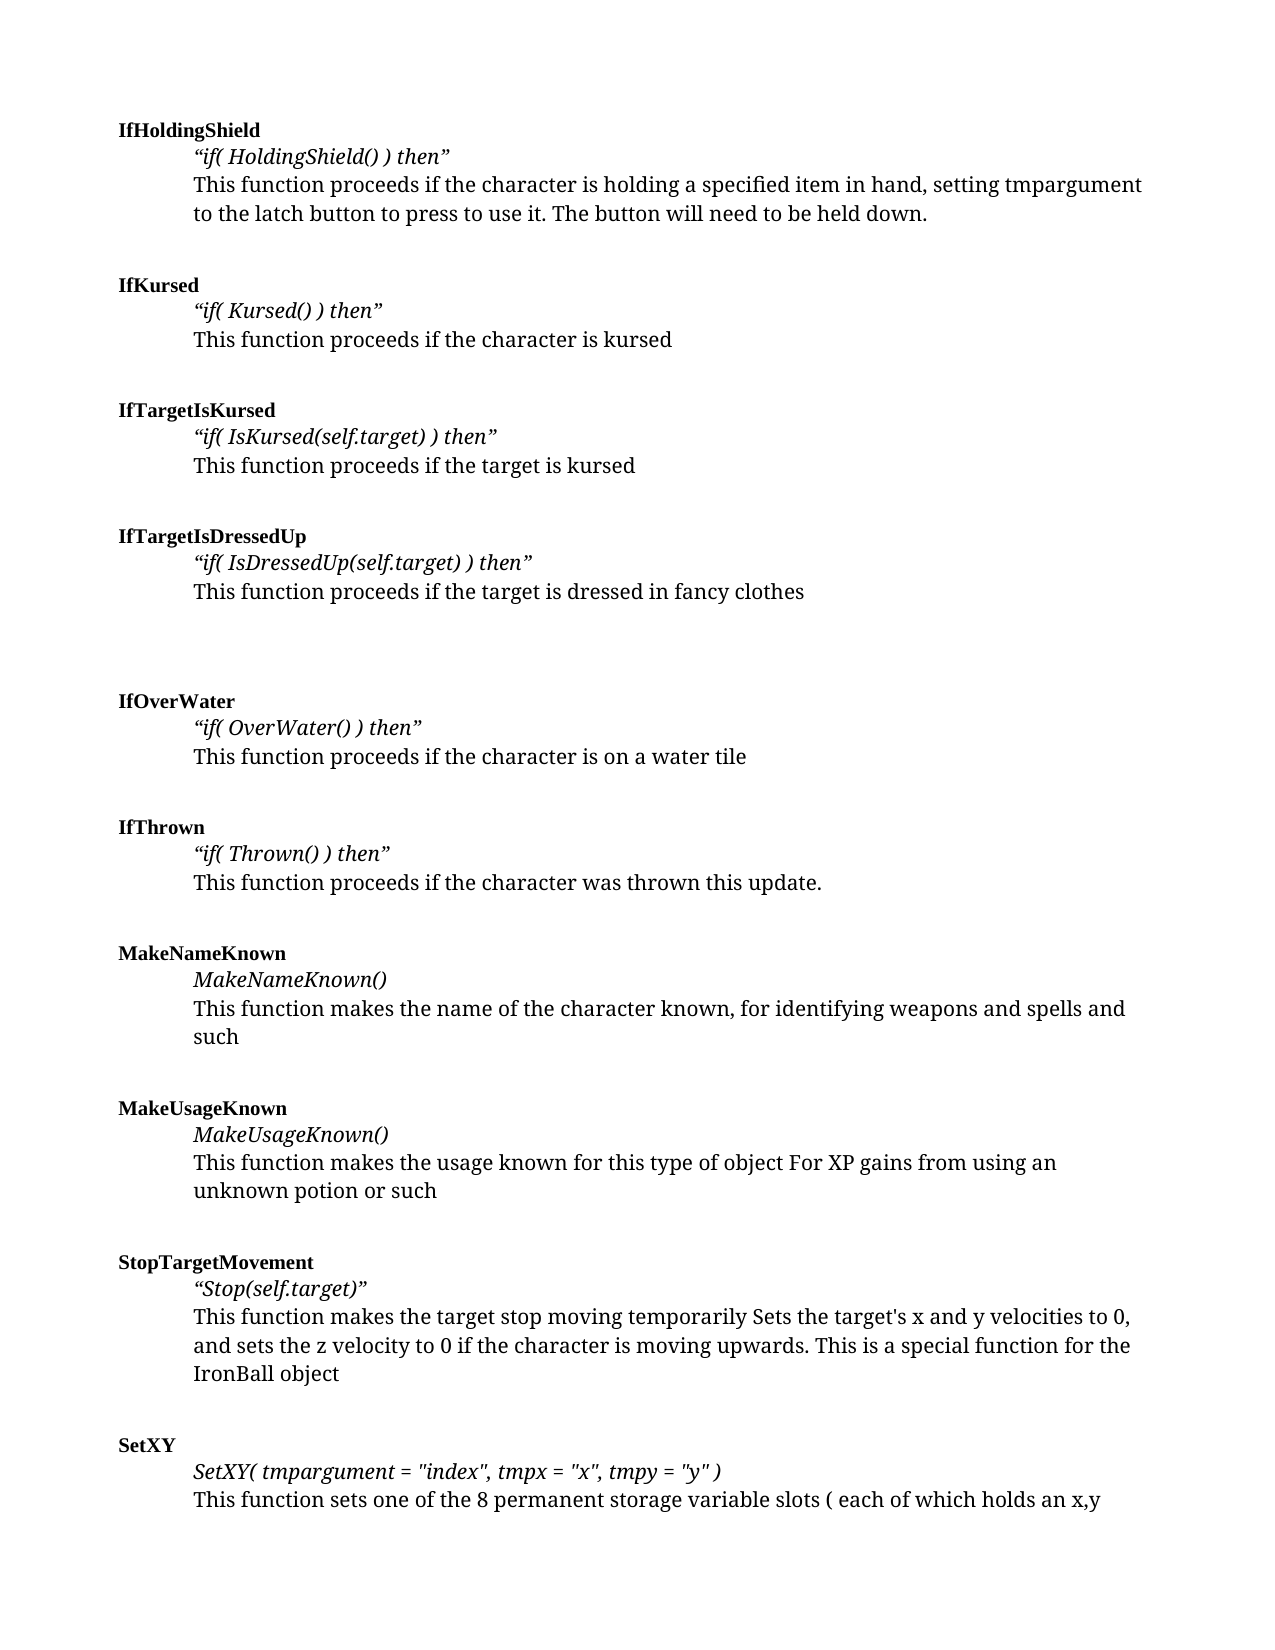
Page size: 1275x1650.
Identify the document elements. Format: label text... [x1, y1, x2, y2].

text This function proceeds if the character is holding a specified item in hand, setting tmpargument to the latch button to press to use it. The button will need to be held down. [193, 171, 1157, 227]
text This function makes the target stop moving temporarily Sets the target's x and y velocities to 0, and sets the z velocity to 0 if the character is moving upwards. This is a special function for the IronBall object [193, 1302, 1157, 1388]
text This function sets one of the 8 permanent storage variable slots ( each of which holds an x,y [193, 1485, 1157, 1514]
text IfHoldingShield [118, 118, 1157, 142]
text IfThrown [118, 815, 1157, 839]
text “if( Kursed() ) then” [193, 297, 1157, 325]
text “if( HoldingShield() ) then” [193, 142, 1157, 171]
text This function makes the name of the character known, for identifying weapons and spells and such [193, 994, 1157, 1051]
text IfTargetIsDressedUp [118, 524, 1157, 548]
text MakeNameKnown [118, 941, 1157, 965]
text This function makes the usage known for this type of object For XP gains from using an unknown potion or such [193, 1148, 1157, 1205]
text StopTargetMovement [118, 1250, 1157, 1274]
text SetXY [118, 1433, 1157, 1457]
text This function proceeds if the target is kursed [193, 451, 1157, 479]
text MakeNameKnown() [193, 965, 1157, 994]
text This function proceeds if the character is kursed [193, 325, 1157, 353]
text “if( OverWater() ) then” [193, 713, 1157, 742]
text IfTargetIsKursed [118, 398, 1157, 422]
text IfKursed [118, 272, 1157, 297]
text “if( IsKursed(self.target) ) then” [193, 422, 1157, 451]
text “Stop(self.target)” [193, 1274, 1157, 1302]
text MakeUsageKnown() [193, 1120, 1157, 1148]
text This function proceeds if the character is on a water tile [193, 742, 1157, 770]
text This function proceeds if the character was thrown this update. [193, 868, 1157, 896]
text “if( IsDressedUp(self.target) ) then” [193, 548, 1157, 577]
text This function proceeds if the target is dressed in fancy clothes [193, 577, 1157, 605]
text IfOverWater [118, 689, 1157, 713]
text “if( Thrown() ) then” [193, 839, 1157, 868]
text MakeUsageKnown [118, 1096, 1157, 1120]
text SetXY( tmpargument = "index", tmpx = "x", tmpy = "y" ) [193, 1457, 1157, 1485]
